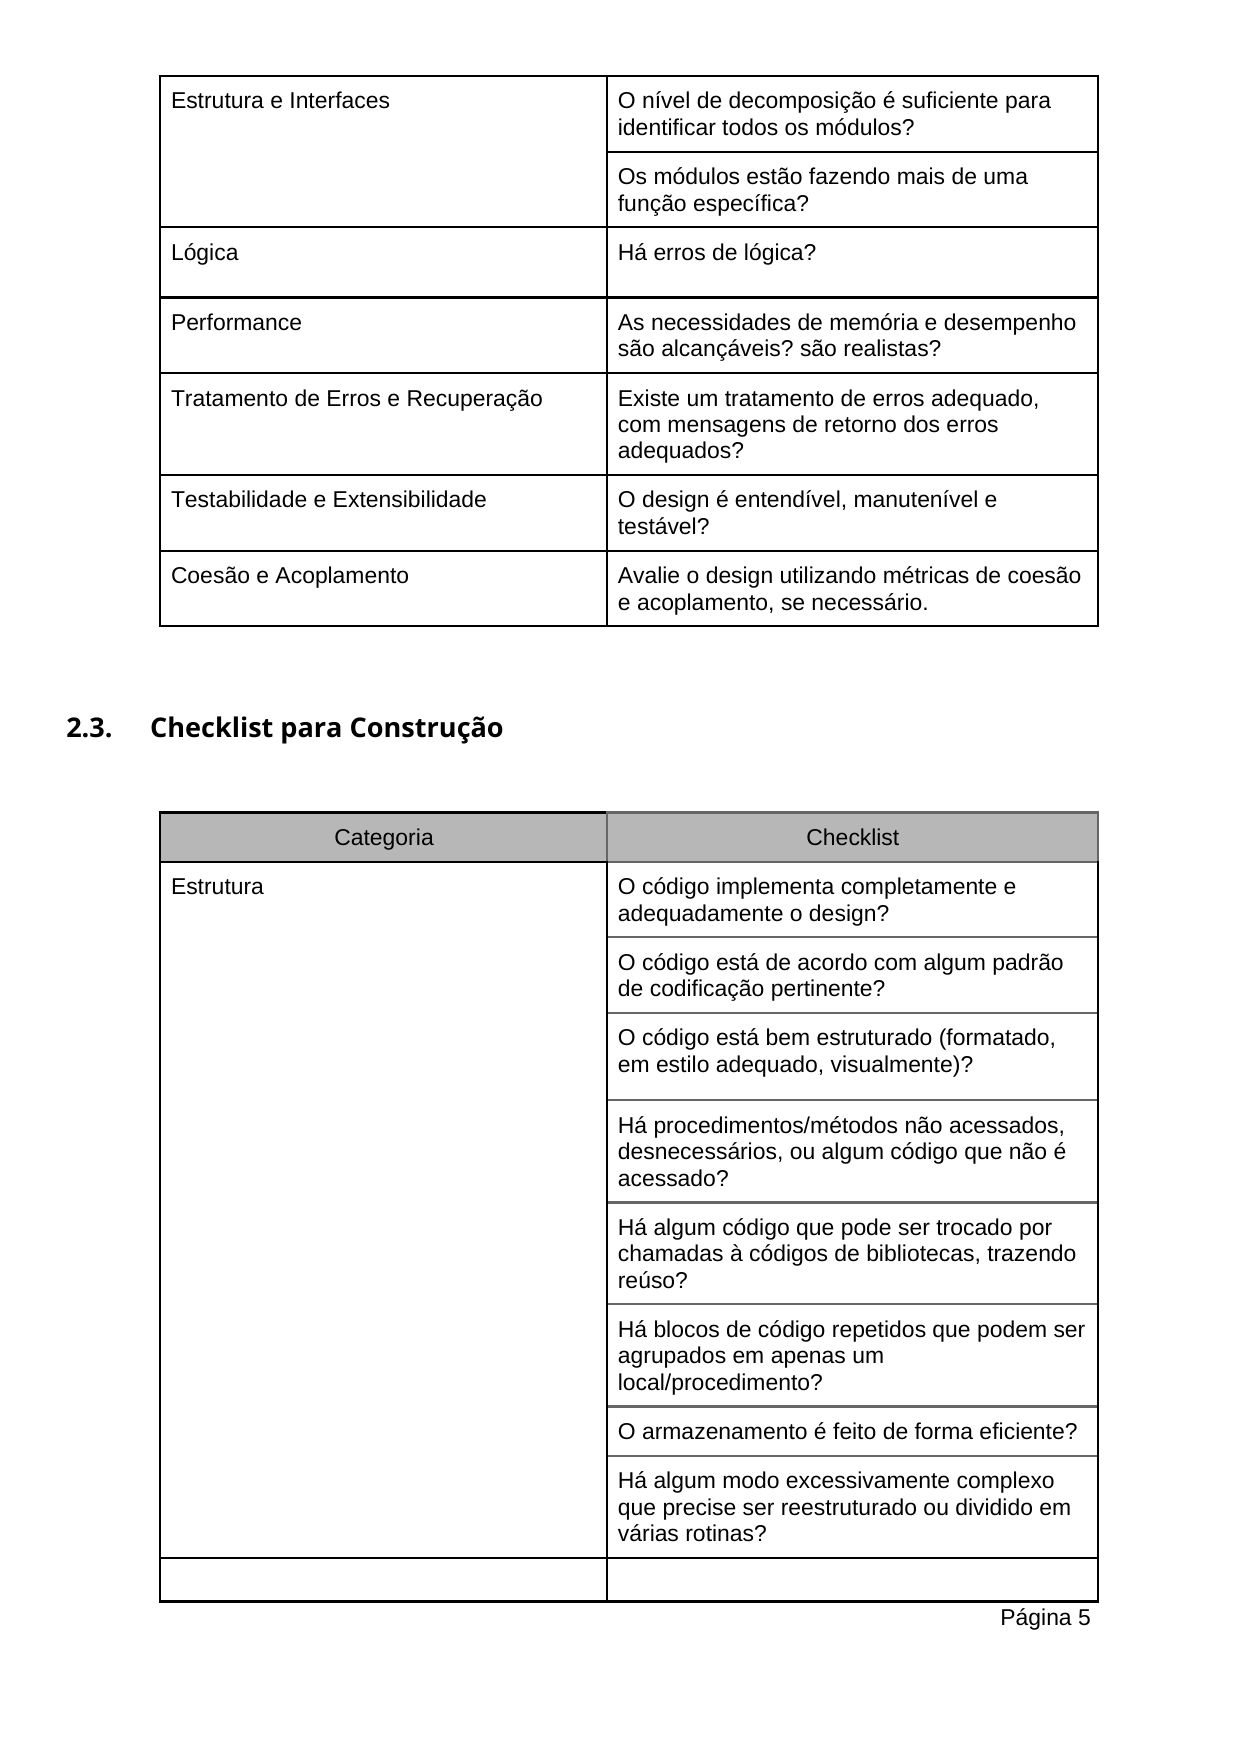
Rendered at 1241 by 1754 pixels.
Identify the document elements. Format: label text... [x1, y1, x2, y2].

table_cell Tratamento de Erros e Recuperação [161, 374, 606, 474]
table_cell Coesão e Acoplamento [161, 552, 606, 625]
table_cell O código implementa completamente e adequadamente o design? [608, 863, 1097, 936]
table_cell [161, 1559, 606, 1600]
table_cell Há algum código que pode ser trocado por chamadas à códigos de bibliotecas, trazendo reúso? [608, 1204, 1097, 1303]
table_cell O código está bem estruturado (formatado, em estilo adequado, visualmente)? [608, 1014, 1097, 1099]
list Checklist para Construção [112, 708, 1091, 745]
table_cell Testabilidade e Extensibilidade [161, 476, 606, 549]
table_cell Existe um tratamento de erros adequado, com mensagens de retorno dos erros adequados? [608, 374, 1097, 474]
table_cell Lógica [161, 228, 606, 296]
table_cell O código está de acordo com algum padrão de codificação pertinente? [608, 938, 1097, 1012]
table_header Checklist [608, 814, 1097, 861]
table_cell Há erros de lógica? [608, 228, 1097, 296]
table_cell Estrutura [161, 863, 606, 1557]
table_cell Há procedimentos/métodos não acessados, desnecessários, ou algum código que não é acessado? [608, 1101, 1097, 1201]
table_cell Avalie o design utilizando métricas de coesão e acoplamento, se necessário. [608, 552, 1097, 625]
table_cell Estrutura e Interfaces [161, 77, 606, 226]
table_header Categoria [161, 814, 606, 861]
table_cell O design é entendível, manutenível e testável? [608, 476, 1097, 549]
table_cell Performance [161, 299, 606, 372]
table_cell As necessidades de memória e desempenho são alcançáveis? são realistas? [608, 299, 1097, 372]
table_cell Os módulos estão fazendo mais de uma função específica? [608, 153, 1097, 226]
table_cell Há algum modo excessivamente complexo que precise ser reestruturado ou dividido em várias rotinas? [608, 1457, 1097, 1557]
table_cell [608, 1559, 1097, 1600]
table_cell Há blocos de código repetidos que podem ser agrupados em apenas um local/procedimento? [608, 1305, 1097, 1405]
table_cell O nível de decomposição é suficiente para identificar todos os módulos? [608, 77, 1097, 151]
table_cell O armazenamento é feito de forma eficiente? [608, 1408, 1097, 1454]
